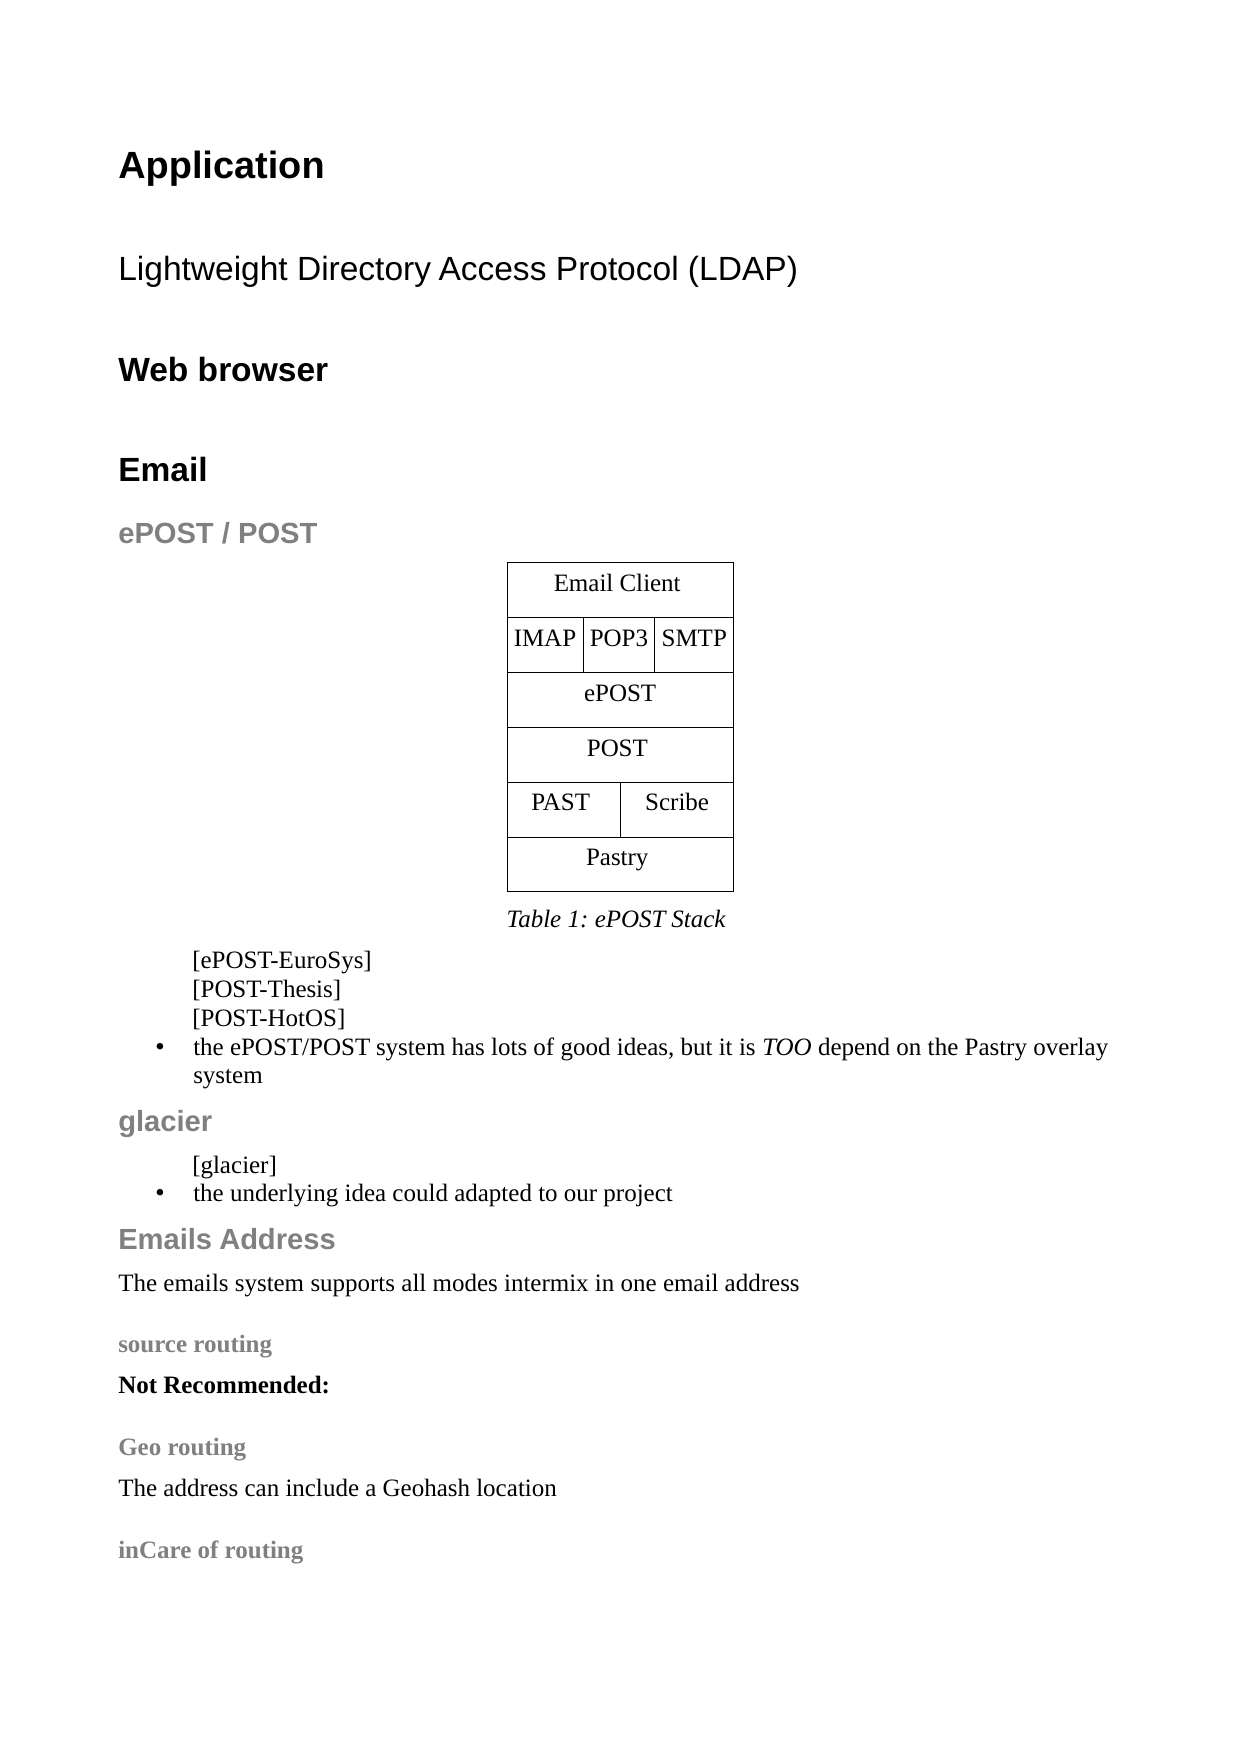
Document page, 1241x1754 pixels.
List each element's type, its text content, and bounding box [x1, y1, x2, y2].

table_cell SMTP [655, 618, 733, 672]
list the ePOST/POST system has lots of good ideas, but it is TOO depend on the Pastry overlay system [156, 1032, 1122, 1089]
text Not Recommended: [118, 1371, 1122, 1399]
subtitle Emails Address [118, 1222, 1122, 1255]
table_cell IMAP [508, 618, 583, 672]
table_cell POST [508, 728, 733, 782]
text [POST-Thesis] [192, 974, 1122, 1003]
table_cell ePOST [508, 673, 733, 727]
subtitle Application [118, 143, 1122, 187]
subtitle Web browser [118, 349, 1122, 388]
text [POST-HotOS] [192, 1003, 1122, 1032]
subtitle source routing [118, 1329, 1122, 1358]
text Table 1: ePOST Stack [118, 904, 1122, 933]
subtitle glacier [118, 1104, 1122, 1137]
subtitle Email [118, 450, 1122, 489]
subtitle ePOST / POST [118, 516, 1122, 549]
text The emails system supports all modes intermix in one email address [118, 1268, 1122, 1297]
subtitle inCare of routing [118, 1535, 1122, 1564]
subtitle Geo routing [118, 1432, 1122, 1461]
text [glacier] [192, 1150, 1122, 1178]
table_header Email Client [508, 563, 733, 617]
list the underlying idea could adapted to our project [156, 1178, 1122, 1207]
text [ePOST-EuroSys] [192, 945, 1122, 974]
table_cell Scribe [621, 783, 733, 837]
table_cell Pastry [508, 838, 733, 891]
text The address can include a Geohash location [118, 1473, 1122, 1502]
table_cell POP3 [584, 618, 654, 672]
subtitle Lightweight Directory Access Protocol (LDAP) [118, 249, 1122, 287]
table_cell PAST [508, 783, 620, 837]
